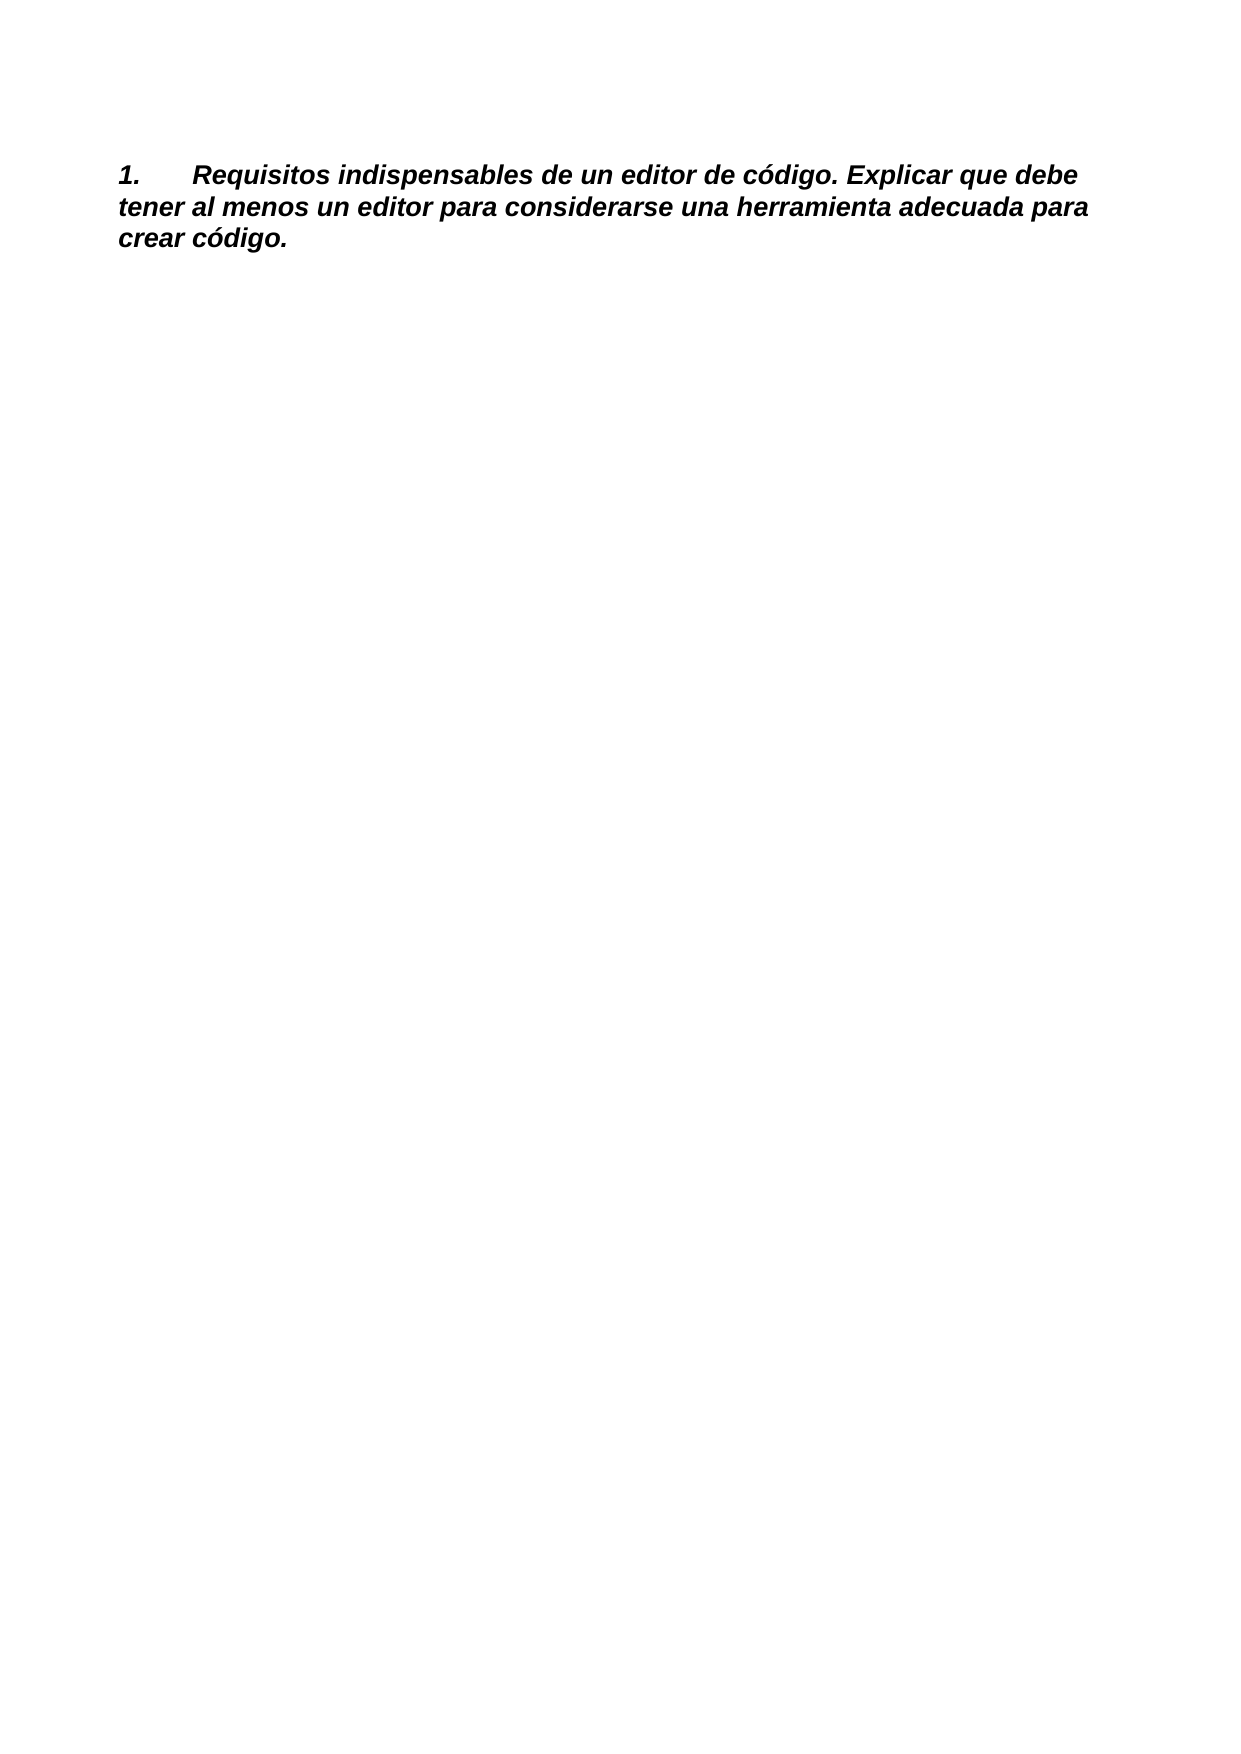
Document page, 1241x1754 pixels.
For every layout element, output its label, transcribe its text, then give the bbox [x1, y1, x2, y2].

subtitle Requisitos indispensables de un editor de código. Explicar que debe tener al menos un editor para considerarse una herramienta adecuada para crear código. [118, 159, 1122, 253]
